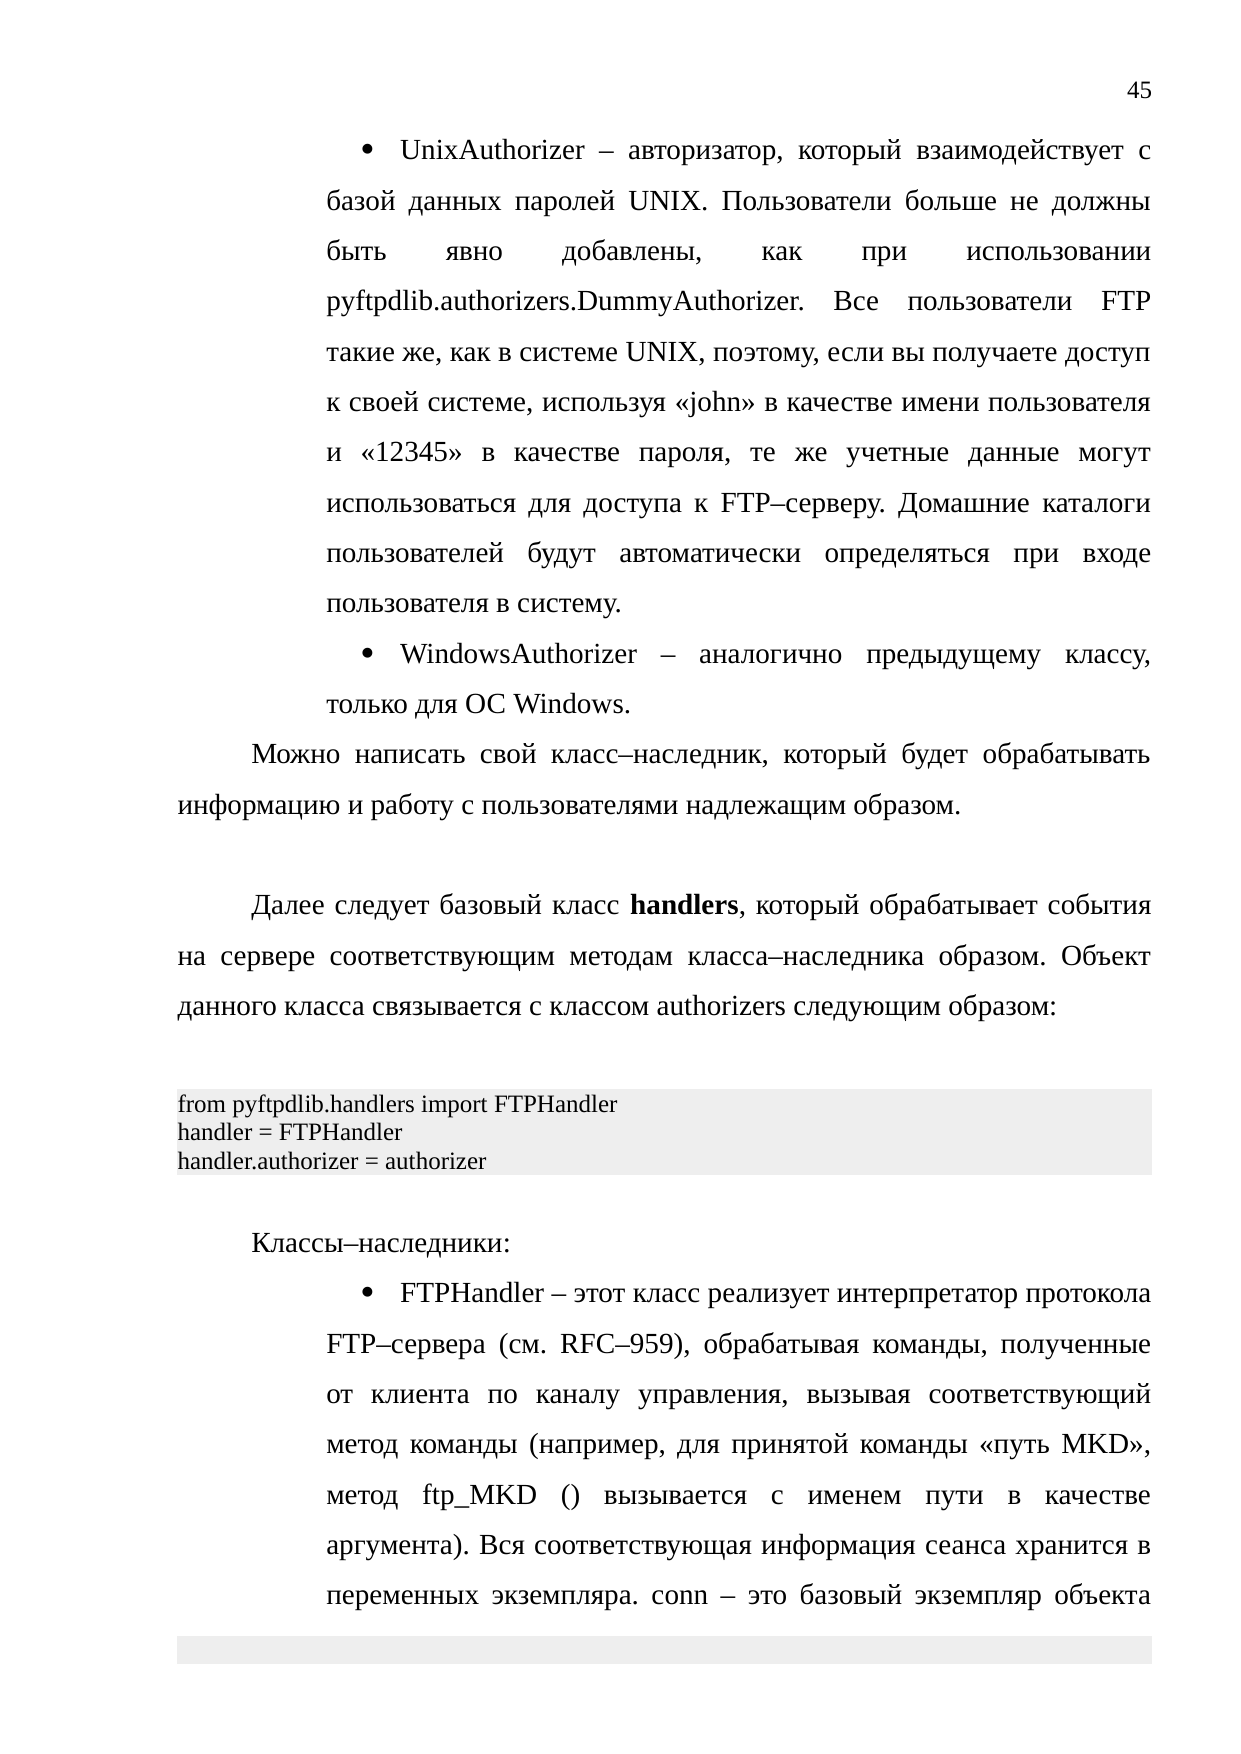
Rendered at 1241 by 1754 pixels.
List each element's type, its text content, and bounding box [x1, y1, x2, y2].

list UnixAuthorizer – авторизатор, который взаимодействует с базой данных паролей UNIX. Пользователи больше не должны быть явно добавлены, как при использовании pyftpdlib.authorizers.DummyAuthorizer. Все пользователи FTP такие же, как в системе UNIX, поэтому, если вы получаете доступ к своей системе, используя «john» в качестве имени пользователя и «12345» в качестве пароля, те же учетные данные могут использоваться для доступа к FTP–серверу. Домашние каталоги пользователей будут автоматически определяться при входе пользователя в систему. [288, 132, 1152, 619]
text handler = FTPHandler [177, 1117, 1152, 1146]
list WindowsAuthorizer – аналогично предыдущему классу, только для ОС Windows. [288, 636, 1152, 720]
text Далее следует базовый класс handlers, который обрабатывает события на сервере соответствующим методам класса–наследника образом. Объект данного класса связывается с классом authorizers следующим образом: [177, 887, 1152, 1022]
text Можно написать свой класс–наследник, который будет обрабатывать информацию и работу с пользователями надлежащим образом. [177, 736, 1152, 820]
text handler.authorizer = authorizer [177, 1146, 1152, 1175]
text Классы–наследники: [177, 1225, 1152, 1259]
list FTPHandler – этот класс реализует интерпретатор протокола FTP–сервера (см. RFC–959), обрабатывая команды, полученные от клиента по каналу управления, вызывая соответствующий метод команды (например, для принятой команды «путь MKD», метод ftp_MKD () вызывается с именем пути в качестве аргумента). Вся соответствующая информация сеанса хранится в переменных экземпляра. conn – это базовый экземпляр объекта [288, 1276, 1152, 1611]
text from pyftpdlib.handlers import FTPHandler [177, 1089, 1152, 1117]
